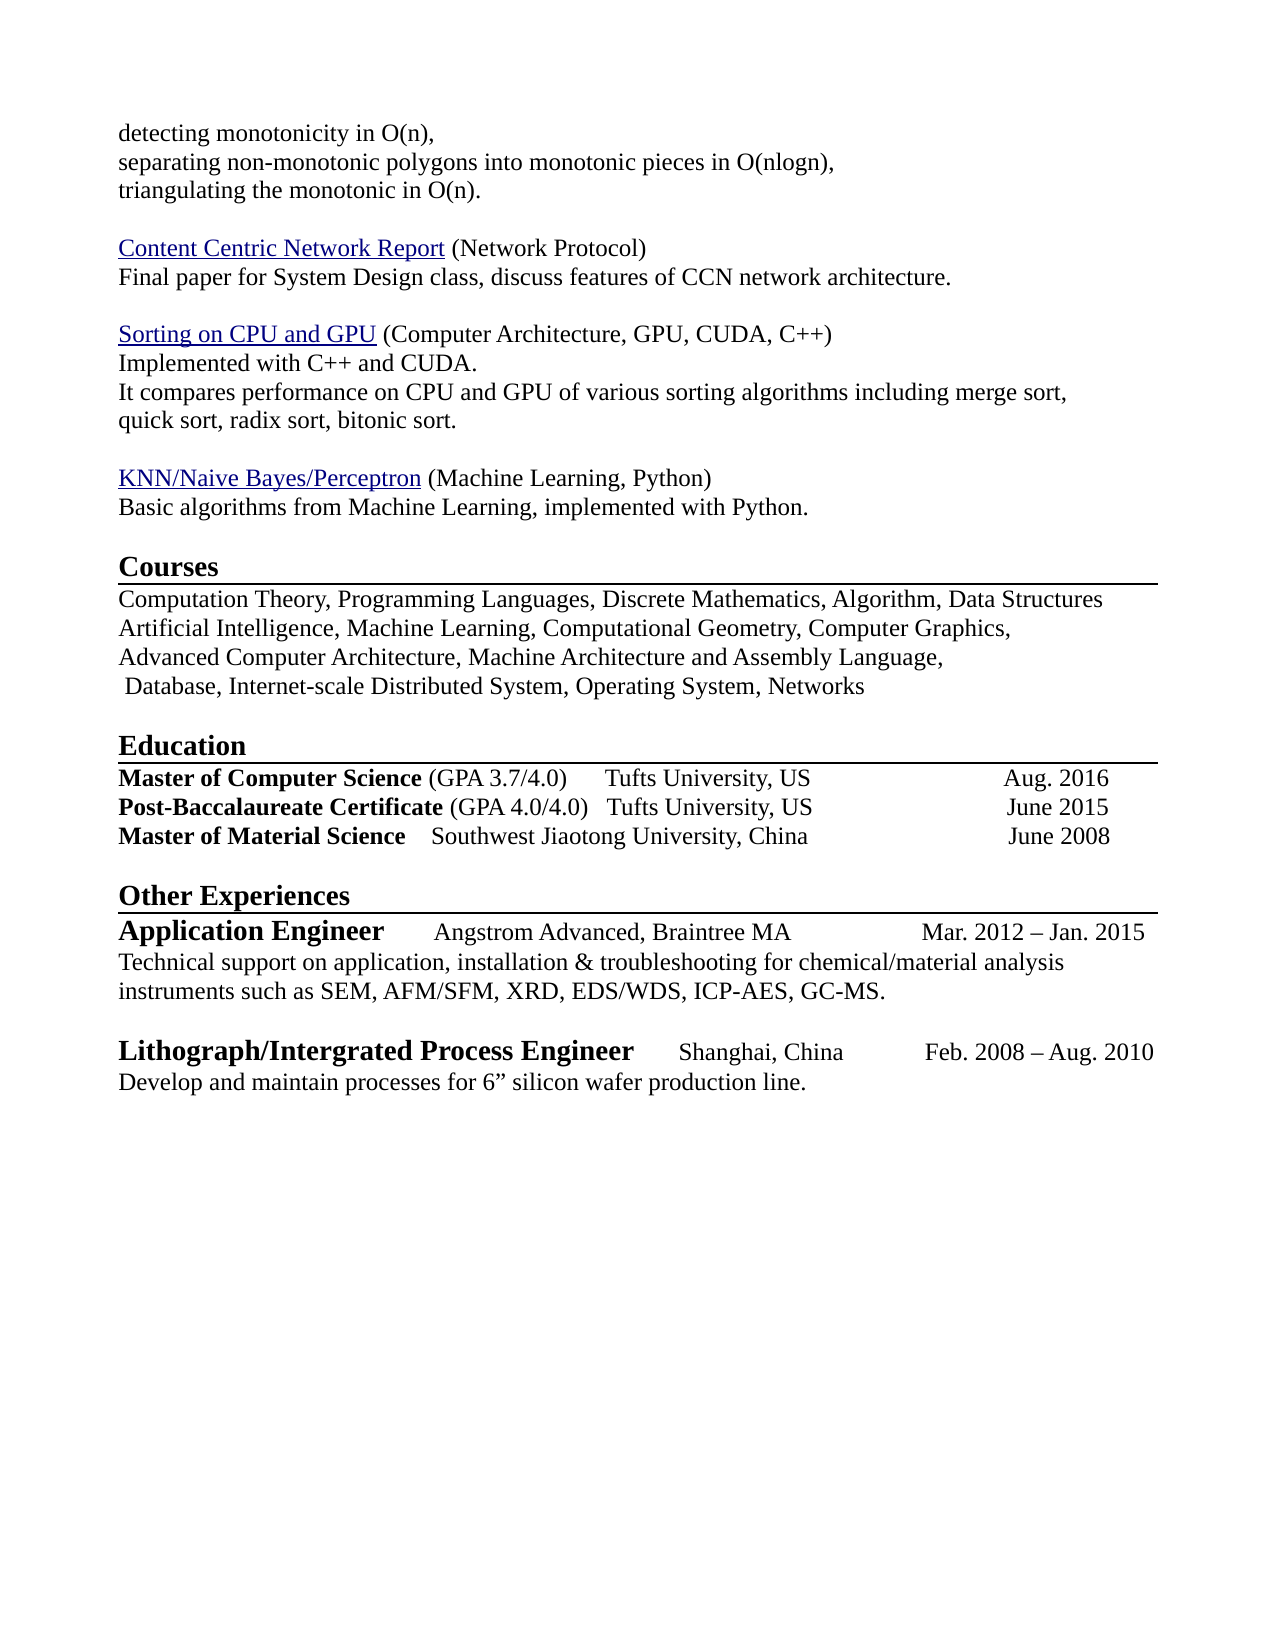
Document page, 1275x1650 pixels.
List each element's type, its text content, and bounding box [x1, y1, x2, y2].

text Final paper for System Design class, discuss features of CCN network architecture. [118, 262, 1157, 291]
text Technical support on application, installation & troubleshooting for chemical/material analysis instruments such as SEM, AFM/SFM, XRD, EDS/WDS, ICP-AES, GC-MS. [118, 947, 1157, 1004]
text Lithograph/Intergrated Process Engineer Shanghai, China Feb. 2008 – Aug. 2010 [118, 1033, 1157, 1067]
text Artificial Intelligence, Machine Learning, Computational Geometry, Computer Graphics, [118, 613, 1157, 642]
text separating non-monotonic polygons into monotonic pieces in O(nlogn), [118, 147, 1157, 176]
text triangulating the monotonic in O(n). [118, 176, 1157, 204]
text Other Experiences [118, 878, 1157, 912]
text detecting monotonicity in O(n), [118, 118, 1157, 147]
text quick sort, radix sort, bitonic sort. [118, 406, 1157, 434]
text Advanced Computer Architecture, Machine Architecture and Assembly Language, [118, 642, 1157, 671]
text Basic algorithms from Machine Learning, implemented with Python. [118, 492, 1157, 521]
text It compares performance on CPU and GPU of various sorting algorithms including merge sort, [118, 377, 1157, 406]
text Master of Computer Science (GPA 3.7/4.0) Tufts University, US Aug. 2016 [118, 764, 1157, 792]
text Database, Internet-scale Distributed System, Operating System, Networks [118, 671, 1157, 699]
text Develop and maintain processes for 6” silicon wafer production line. [118, 1067, 1157, 1096]
text Education [118, 728, 1157, 762]
text KNN/Naive Bayes/Perceptron (Machine Learning, Python) [118, 463, 1157, 492]
text Implemented with C++ and CUDA. [118, 348, 1157, 377]
text Application Engineer Angstrom Advanced, Braintree MA Mar. 2012 – Jan. 2015 [118, 914, 1157, 947]
text Content Centric Network Report (Network Protocol) [118, 233, 1157, 262]
text Computation Theory, Programming Languages, Discrete Mathematics, Algorithm, Data Structures [118, 585, 1157, 613]
text Master of Material Science Southwest Jiaotong University, China June 2008 [118, 821, 1157, 849]
text Courses [118, 549, 1157, 583]
text Sorting on CPU and GPU (Computer Architecture, GPU, CUDA, C++) [118, 319, 1157, 348]
text Post-Baccalaureate Certificate (GPA 4.0/4.0) Tufts University, US June 2015 [118, 792, 1157, 821]
